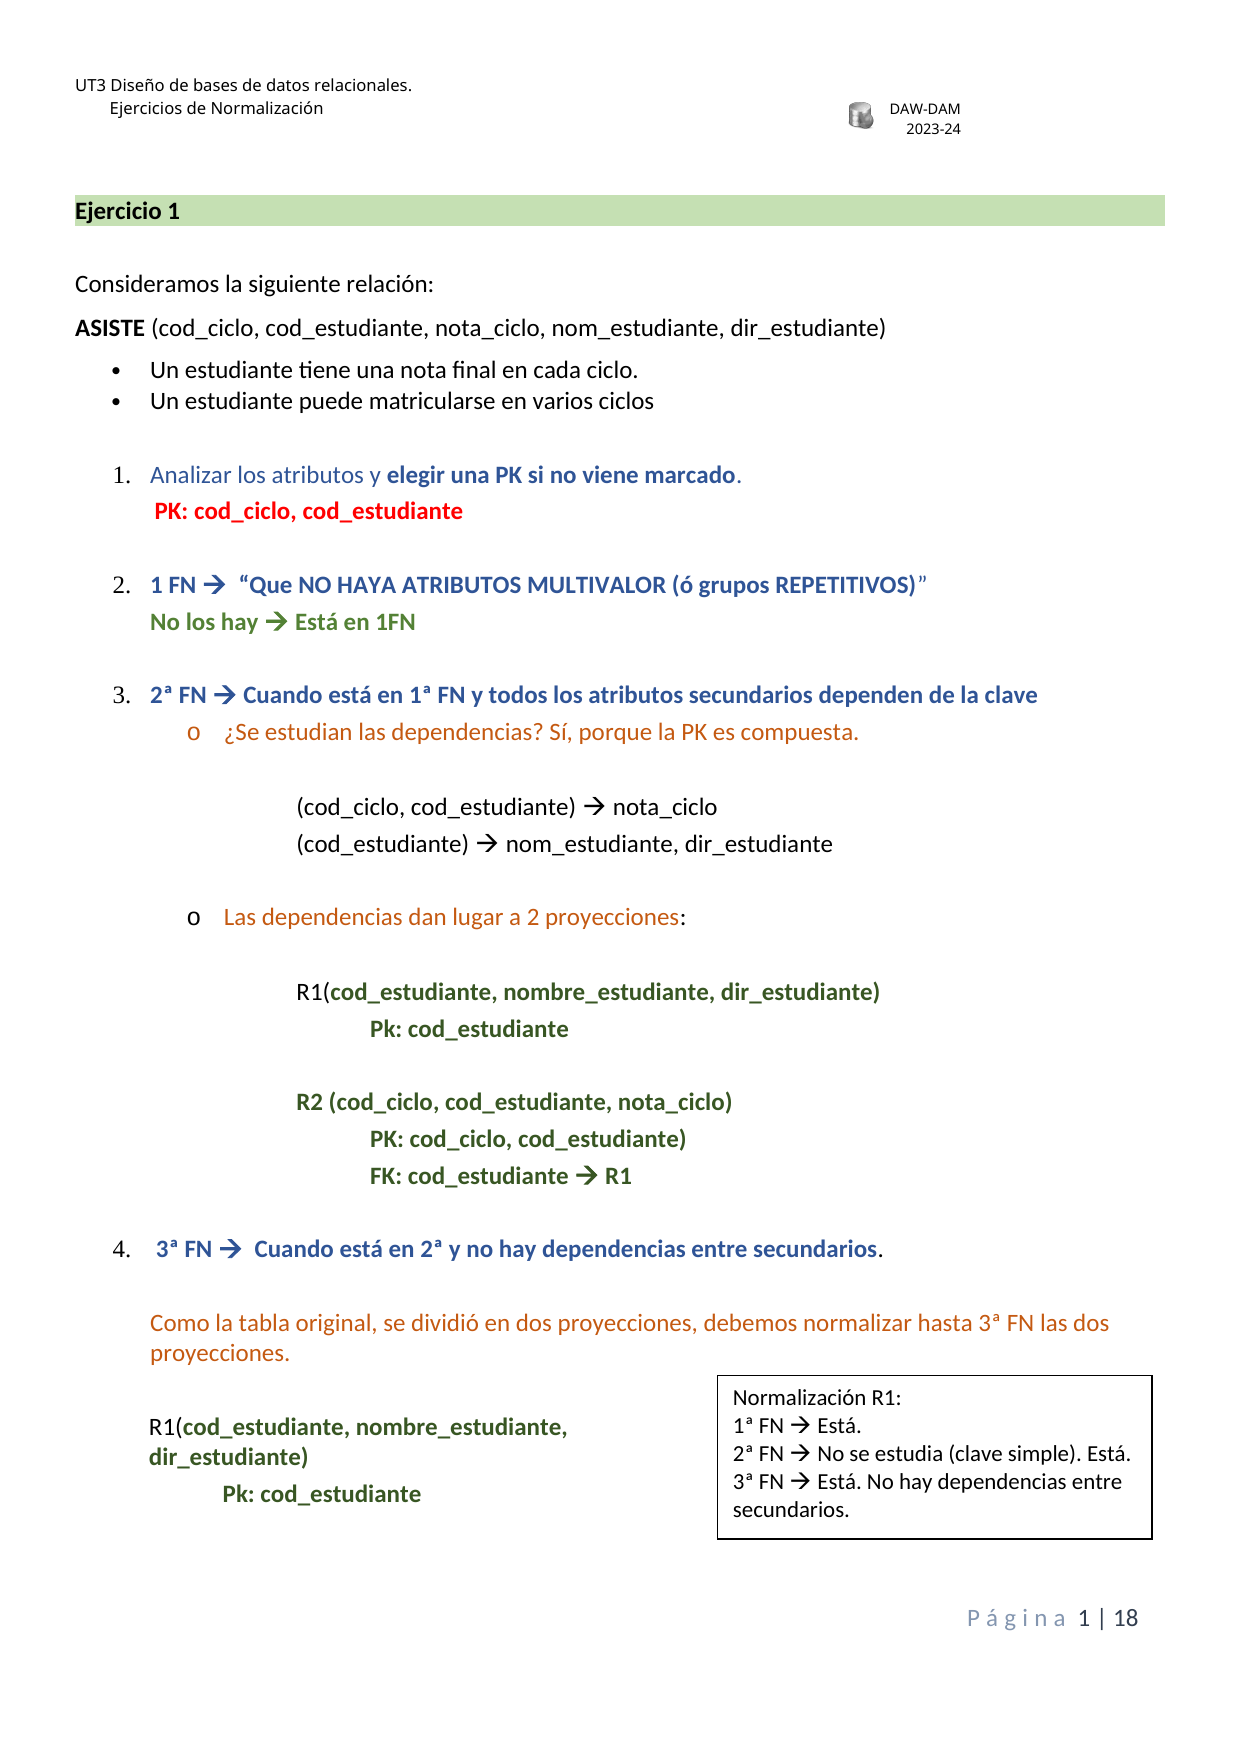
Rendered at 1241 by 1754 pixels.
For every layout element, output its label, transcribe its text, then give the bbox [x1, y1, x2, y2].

text 1ª FN  Está. [733, 1411, 1137, 1439]
text No los hay  Está en 1FN [150, 606, 1165, 636]
text 2ª FN  No se estudia (clave simple). Está. [733, 1439, 1137, 1467]
text PK: cod_ciclo, cod_estudiante) [222, 1123, 1165, 1154]
list Analizar los atributos y elegir una PK si no viene marcado. [112, 459, 1165, 489]
text [1153, 1478, 1165, 1509]
list 3ª FN  Cuando está en 2ª y no hay dependencias entre secundarios. [112, 1233, 1165, 1264]
text Como la tabla original, se dividió en dos proyecciones, debemos normalizar hasta 3ª FN las dos proyecciones. [150, 1307, 1165, 1368]
text (cod_estudiante)  nom_estudiante, dir_estudiante [222, 828, 1165, 858]
text Consideramos la siguiente relación: [75, 269, 1165, 299]
text R2 (cod_ciclo, cod_estudiante, nota_ciclo) [222, 1086, 1165, 1117]
list Un estudiante tiene una nota final en cada ciclo. [112, 355, 1165, 385]
text R1(cod_estudiante, nombre_estudiante, dir_estudiante) [296, 976, 1165, 1007]
text Ejercicio 1 [75, 195, 1165, 226]
text Pk: cod_estudiante [222, 1013, 1165, 1043]
list ¿Se estudian las dependencias? Sí, porque la PK es compuesta. [186, 716, 1165, 748]
list Las dependencias dan lugar a 2 proyecciones: [186, 901, 1165, 933]
list 1 FN  “Que NO HAYA ATRIBUTOS MULTIVALOR (ó grupos REPETITIVOS)” [112, 569, 1165, 599]
text 3ª FN  Está. No hay dependencias entre secundarios. [733, 1467, 1137, 1523]
text FK: cod_estudiante  R1 [222, 1160, 1165, 1190]
text (cod_ciclo, cod_estudiante)  nota_ciclo [222, 791, 1165, 821]
text R1(cod_estudiante, nombre_estudiante, dir_estudiante) [149, 1411, 717, 1472]
list 2ª FN  Cuando está en 1ª FN y todos los atributos secundarios dependen de la clave [112, 679, 1165, 710]
list Un estudiante puede matricularse en varios ciclos [112, 385, 1165, 416]
text ASISTE (cod_ciclo, cod_estudiante, nota_ciclo, nom_estudiante, dir_estudiante) [75, 312, 1165, 342]
text Normalización R1: [733, 1383, 1137, 1411]
text Pk: cod_estudiante [222, 1478, 717, 1509]
picture [846, 101, 874, 129]
text PK: cod_ciclo, cod_estudiante [75, 496, 1165, 526]
